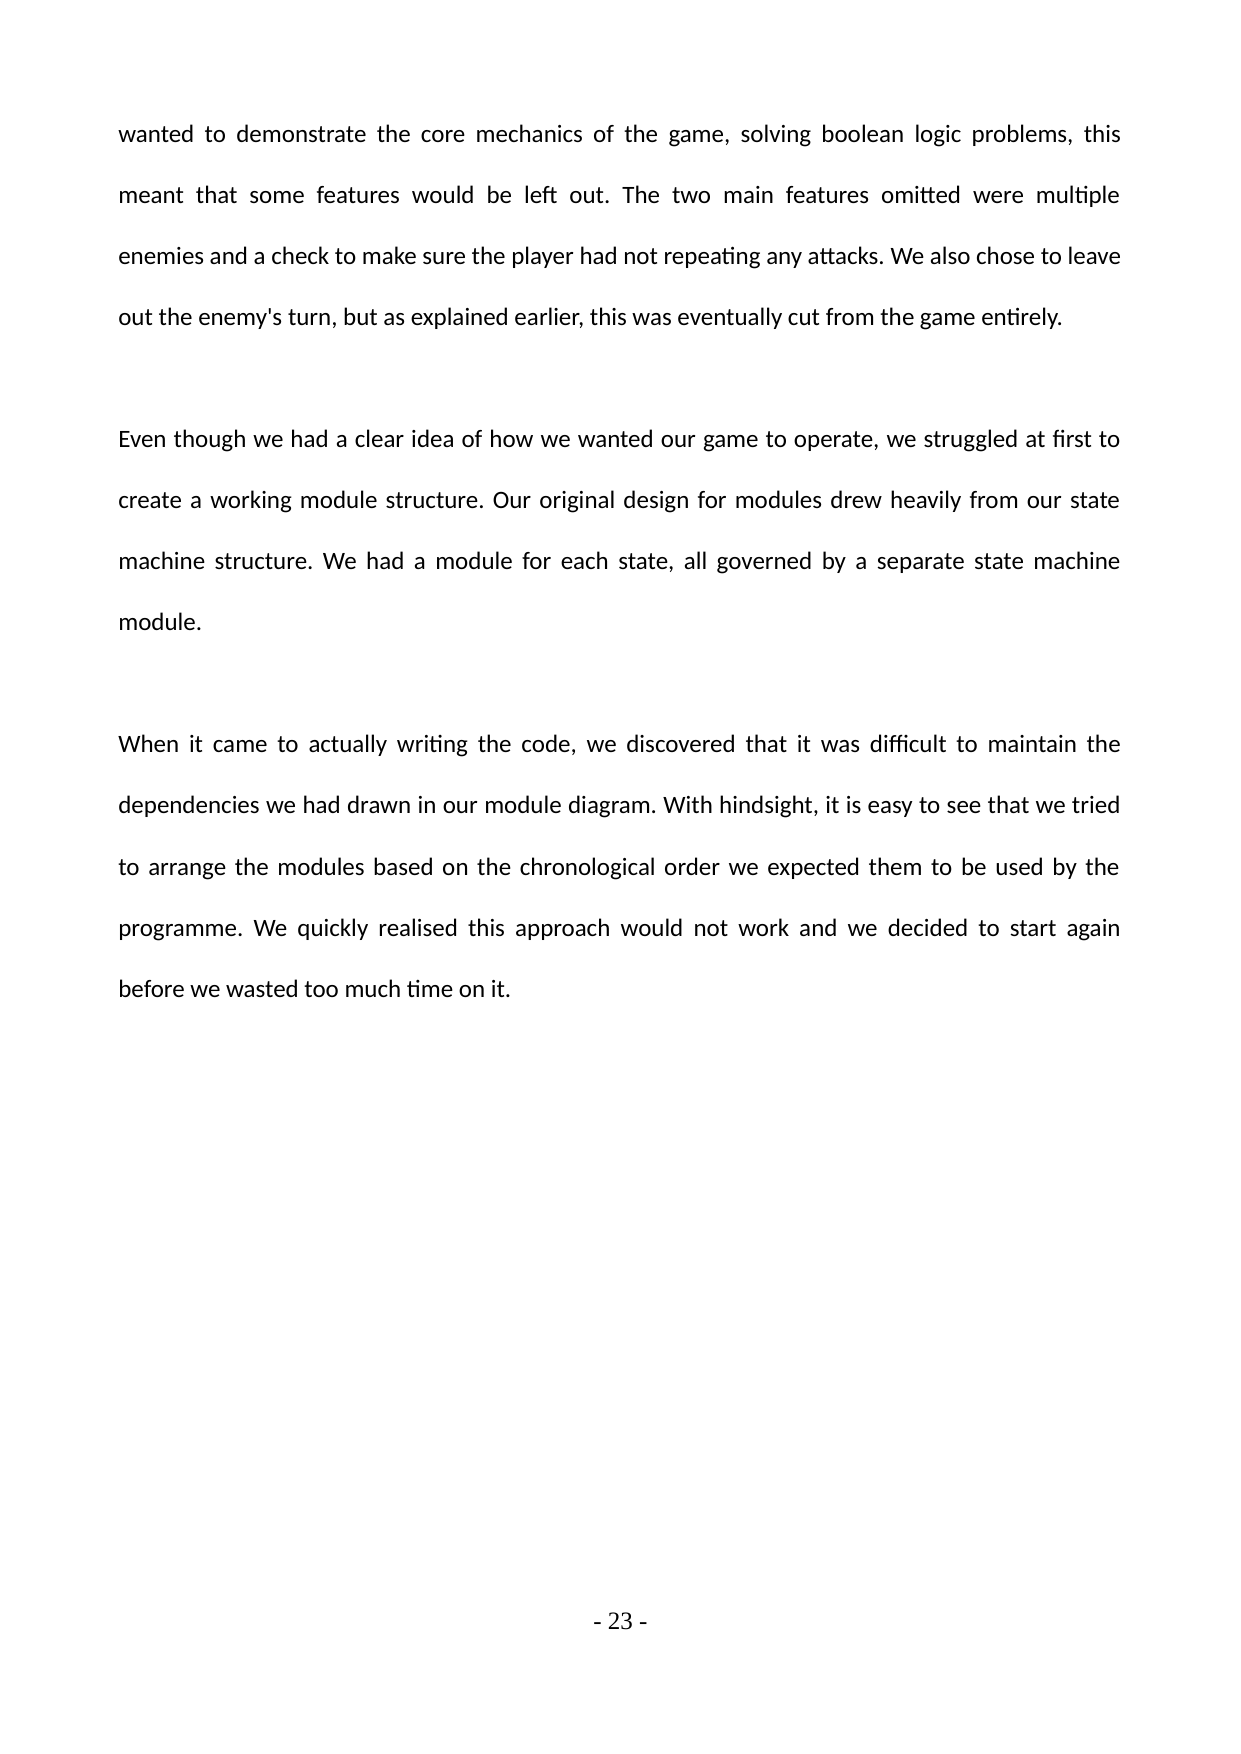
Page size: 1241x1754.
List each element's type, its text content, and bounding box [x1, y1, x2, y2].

text wanted to demonstrate the core mechanics of the game, solving boolean logic problems, this meant that some features would be left out. The two main features omitted were multiple enemies and a check to make sure the player had not repeating any attacks. We also chose to leave out the enemy's turn, but as explained earlier, this was eventually cut from the game entirely. [118, 118, 1122, 332]
text Even though we had a clear idea of how we wanted our game to operate, we struggled at first to create a working module structure. Our original design for modules drew heavily from our state machine structure. We had a module for each state, all governed by a separate state machine module. [118, 423, 1122, 637]
text When it came to actually writing the code, we discovered that it was difficult to maintain the dependencies we had drawn in our module diagram. With hindsight, it is easy to see that we tried to arrange the modules based on the chronological order we expected them to be used by the programme. We quickly realised this approach would not work and we decided to start again before we wasted too much time on it. [118, 728, 1122, 1003]
